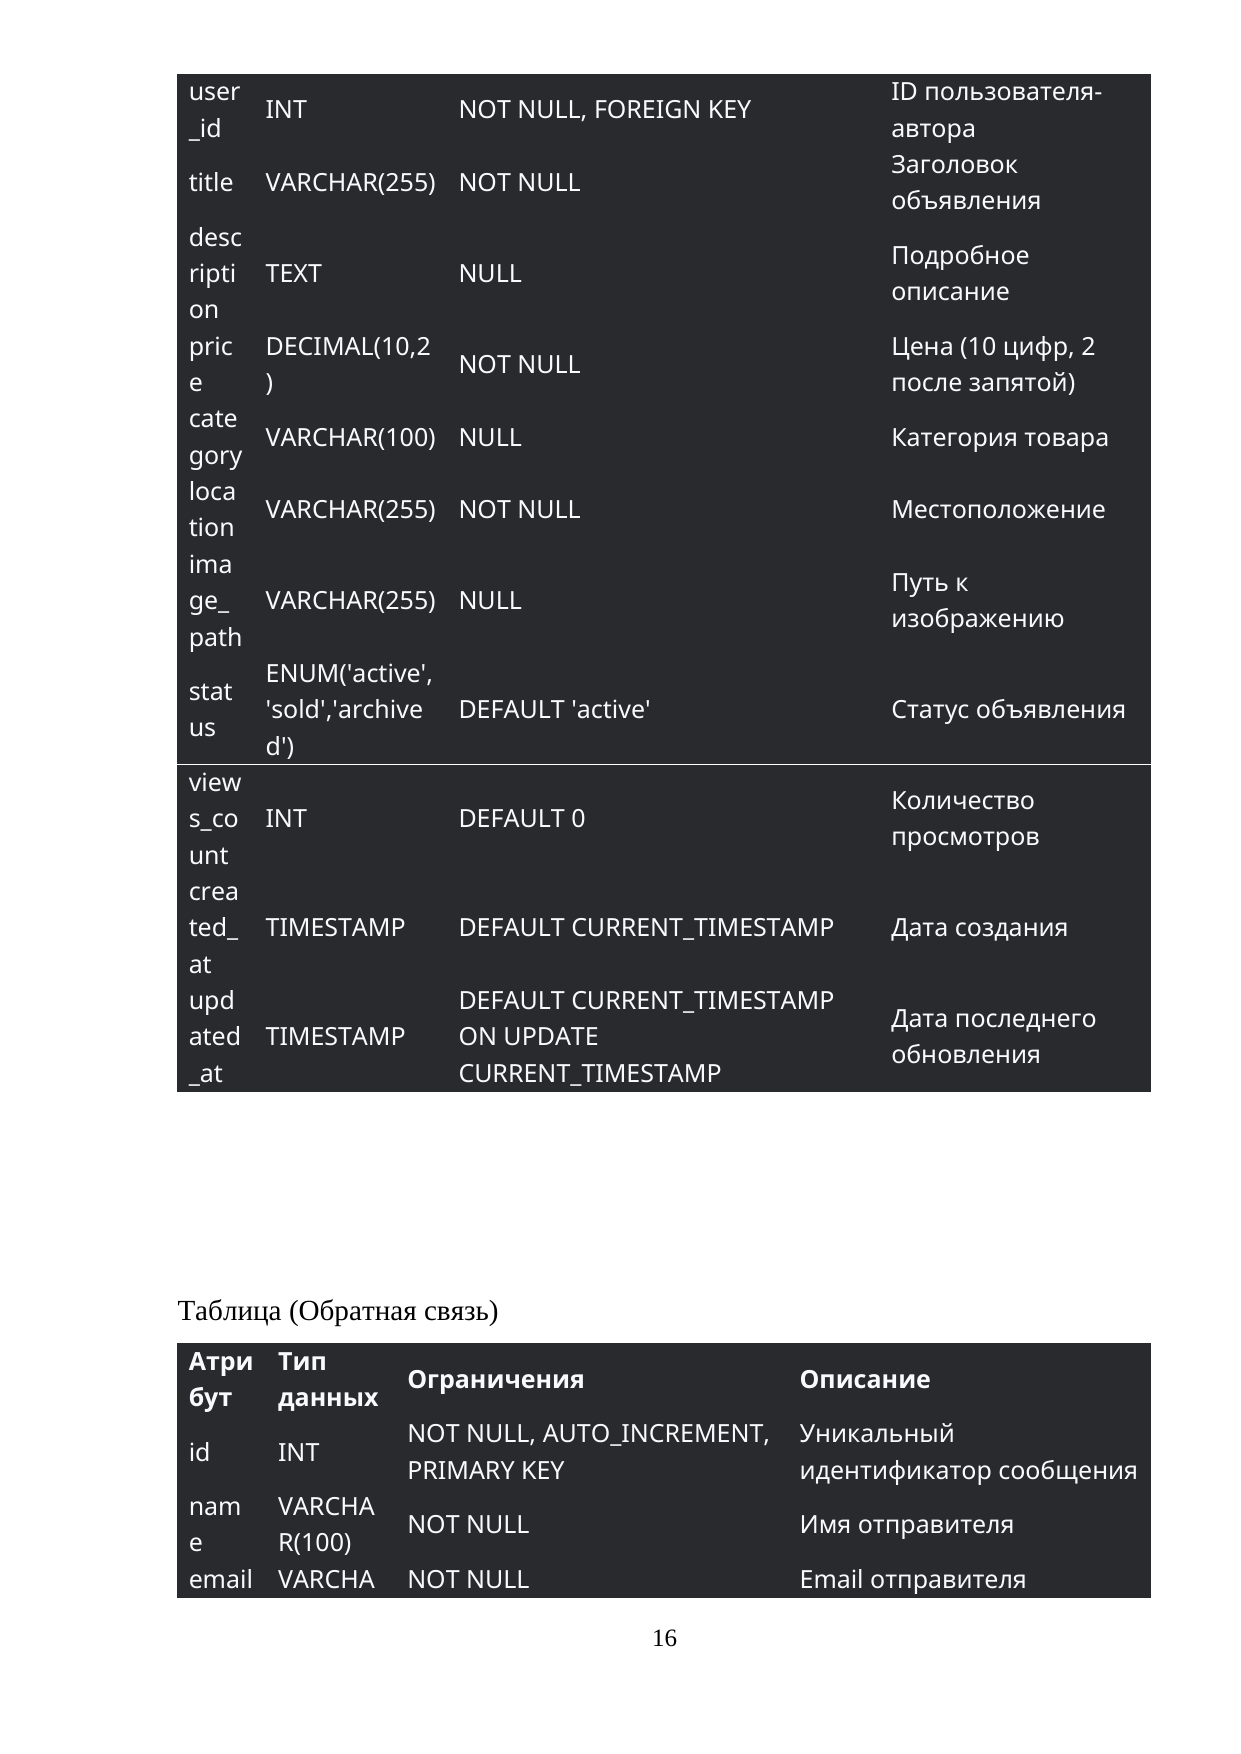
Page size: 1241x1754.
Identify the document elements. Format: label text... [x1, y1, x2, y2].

table_cell location [177, 474, 254, 546]
table_cell email [177, 1561, 267, 1598]
table_cell TIMESTAMP [254, 874, 447, 983]
table_cell image_path [177, 546, 254, 656]
table_cell NULL [447, 219, 880, 328]
table_cell VARCHAR(255) [254, 474, 447, 546]
table_cell NOT NULL [447, 474, 880, 546]
table_cell Email отправителя [788, 1561, 1151, 1598]
table_cell Заголовок объявления [880, 147, 1151, 219]
table_cell NOT NULL, AUTO_INCREMENT, PRIMARY KEY [396, 1416, 788, 1489]
table_cell NOT NULL [447, 328, 880, 401]
table_cell Подробное описание [880, 219, 1151, 328]
table_cell Дата последнего обновления [880, 983, 1151, 1092]
table_cell category [177, 401, 254, 474]
table_cell status [177, 656, 254, 764]
table_cell Уникальный идентификатор сообщения [788, 1416, 1151, 1489]
table_cell updated_at [177, 983, 254, 1092]
table_header Атрибут [177, 1343, 267, 1416]
table_header Ограничения [396, 1343, 788, 1416]
table_cell title [177, 147, 254, 219]
table_cell TIMESTAMP [254, 983, 447, 1092]
table_cell NOT NULL [447, 147, 880, 219]
table_cell price [177, 328, 254, 401]
table_header Тип данных [267, 1343, 396, 1416]
table_cell VARCHAR(255) [254, 147, 447, 219]
table_cell INT [254, 74, 447, 147]
table_cell INT [254, 765, 447, 874]
table_cell description [177, 219, 254, 328]
table_cell id [177, 1416, 267, 1489]
table_cell VARCHAR(100) [254, 401, 447, 474]
table_cell ID пользователя-автора [880, 74, 1151, 147]
table_cell name [177, 1489, 267, 1561]
table_cell Статус объявления [880, 656, 1151, 764]
table_cell VARCHA [267, 1561, 396, 1598]
table_cell Имя отправителя [788, 1489, 1151, 1561]
table_cell ENUM('active','sold','archived') [254, 656, 447, 764]
table_cell NULL [447, 401, 880, 474]
table_cell DEFAULT CURRENT_TIMESTAMP [447, 874, 880, 983]
table_cell DECIMAL(10,2) [254, 328, 447, 401]
text Таблица (Обратная связь) [177, 1092, 1152, 1327]
table_cell DEFAULT 0 [447, 765, 880, 874]
table_cell Количество просмотров [880, 765, 1151, 874]
table_cell Категория товара [880, 401, 1151, 474]
table_cell DEFAULT CURRENT_TIMESTAMP ON UPDATE CURRENT_TIMESTAMP [447, 983, 880, 1092]
table_cell NULL [447, 546, 880, 656]
table_cell NOT NULL [396, 1489, 788, 1561]
table_cell INT [267, 1416, 396, 1489]
table_cell views_count [177, 765, 254, 874]
table_cell Цена (10 цифр, 2 после запятой) [880, 328, 1151, 401]
table_cell Местоположение [880, 474, 1151, 546]
table_cell VARCHAR(100) [267, 1489, 396, 1561]
table_cell DEFAULT 'active' [447, 656, 880, 764]
table_cell user_id [177, 74, 254, 147]
table_cell Путь к изображению [880, 546, 1151, 656]
table_cell created_at [177, 874, 254, 983]
table_header Описание [788, 1343, 1151, 1416]
table_cell NOT NULL, FOREIGN KEY [447, 74, 880, 147]
table_cell TEXT [254, 219, 447, 328]
table_cell VARCHAR(255) [254, 546, 447, 656]
table_cell NOT NULL [396, 1561, 788, 1598]
table_cell Дата создания [880, 874, 1151, 983]
